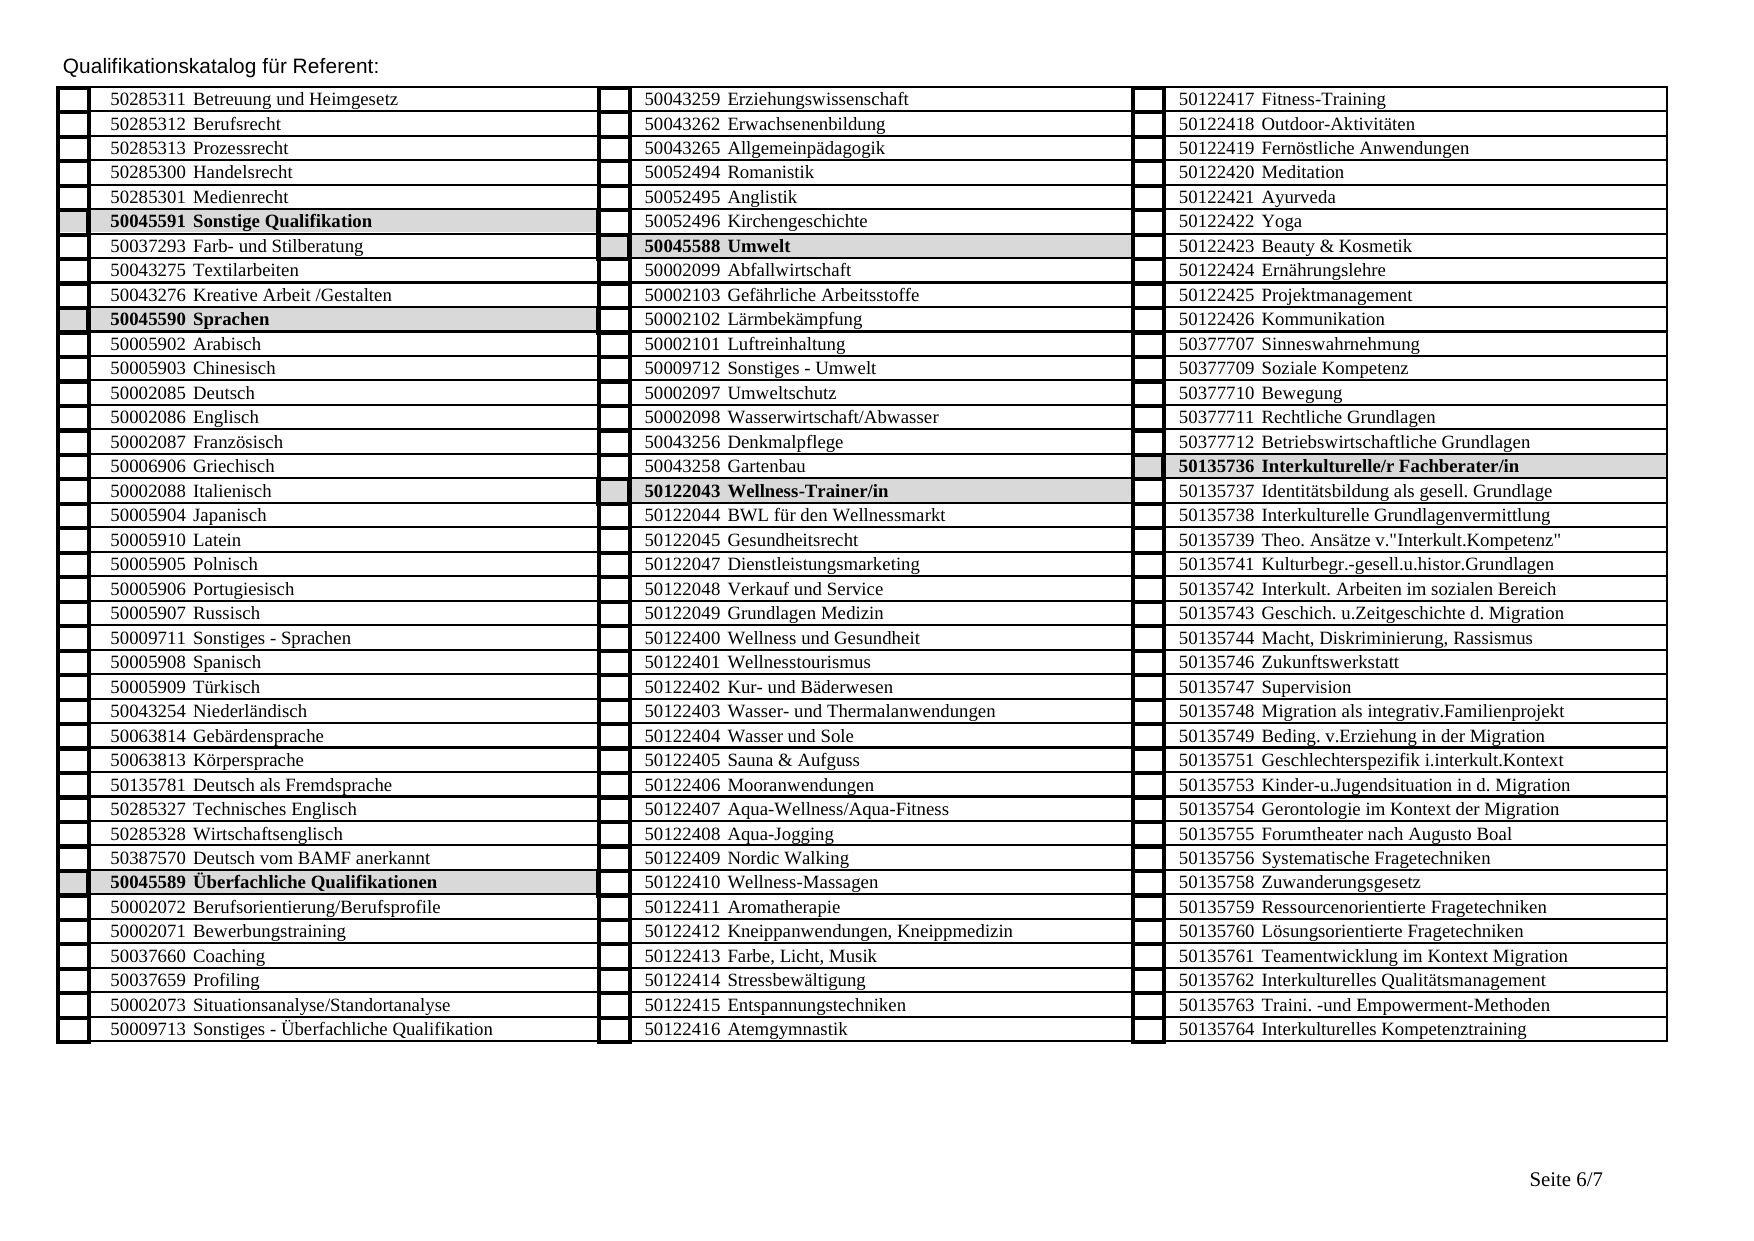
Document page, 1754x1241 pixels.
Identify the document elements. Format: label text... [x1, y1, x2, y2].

table_cell 50135764 Interkulturelles Kompetenztraining [1166, 1018, 1666, 1040]
table_cell [60, 457, 87, 477]
table_cell [1135, 898, 1162, 918]
table_cell 50063814 Gebärdensprache [91, 724, 597, 746]
table_cell [1135, 677, 1162, 697]
table_cell 50377710 Bewegung [1166, 381, 1666, 404]
table_cell [601, 114, 628, 134]
table_cell [60, 188, 87, 208]
table_cell [60, 114, 87, 134]
table_cell [60, 212, 86, 232]
table_cell [1135, 702, 1162, 722]
table_cell 50002072 Berufsorientierung/Berufsprofile [91, 895, 597, 918]
table_cell 50002102 Lärmbekämpfung [632, 308, 1131, 330]
table_header 50285311 Betreuung und Heimgesetz [91, 88, 597, 110]
table_header 50043259 Erziehungswissenschaft [632, 88, 1131, 110]
table_cell [601, 898, 628, 918]
table_cell 50122402 Kur- und Bäderwesen [632, 675, 1131, 697]
table_cell 50122044 BWL für den Wellnessmarkt [632, 504, 1131, 526]
table_cell 50002087 Französisch [91, 430, 597, 453]
table_cell 50122404 Wasser und Sole [632, 724, 1131, 746]
table_cell [1135, 775, 1162, 795]
table_cell [1135, 849, 1162, 869]
table_cell 50122400 Wellness und Gesundheit [632, 626, 1131, 648]
table_cell [1135, 800, 1162, 820]
table_cell [1135, 751, 1162, 771]
table_cell 50002085 Deutsch [91, 381, 597, 404]
table_cell [601, 359, 628, 379]
table_cell 50122048 Verkauf und Service [632, 577, 1131, 599]
table_cell 50122414 Stressbewältigung [632, 969, 1131, 991]
table_cell 50122424 Ernährungslehre [1166, 259, 1666, 281]
table_header [601, 90, 628, 110]
table_cell [60, 898, 87, 918]
table_cell [601, 457, 628, 477]
table_cell [1135, 995, 1162, 1016]
table_cell [1135, 824, 1162, 844]
table_cell [1135, 359, 1162, 379]
table_cell [601, 481, 627, 502]
table_cell [1135, 653, 1162, 673]
table_cell 50002073 Situationsanalyse/Standortanalyse [91, 993, 597, 1016]
table_cell [60, 677, 87, 697]
table_cell 50135738 Interkulturelle Grundlagenvermittlung [1166, 504, 1666, 526]
table_cell 50122416 Atemgymnastik [632, 1018, 1131, 1040]
table_cell [601, 946, 628, 967]
table_cell [1135, 1020, 1162, 1040]
table_cell [60, 555, 87, 575]
table_cell 50135760 Lösungsorientierte Fragetechniken [1166, 920, 1666, 942]
table_cell 50005906 Portugiesisch [91, 577, 597, 599]
table_cell 50122406 Mooranwendungen [632, 773, 1131, 795]
table_cell [60, 702, 87, 722]
table_cell 50135737 Identitätsbildung als gesell. Grundlage [1166, 479, 1666, 502]
table_cell [60, 481, 87, 502]
table_cell [601, 310, 628, 330]
table_cell [60, 1020, 87, 1040]
table_cell 50122412 Kneippanwendungen, Kneippmedizin [632, 920, 1131, 942]
table_cell 50002086 Englisch [91, 406, 597, 428]
table_cell 50045589 Überfachliche Qualifikationen [91, 871, 596, 893]
table_cell [601, 604, 628, 624]
table_cell 50122401 Wellnesstourismus [632, 651, 1131, 673]
table_cell [601, 702, 628, 722]
table_cell [601, 800, 628, 820]
table_cell [601, 1020, 628, 1040]
table_cell [60, 359, 87, 379]
table_cell [60, 946, 87, 967]
table_cell 50135751 Geschlechterspezifik i.interkult.Kontext [1166, 749, 1666, 771]
table_cell [601, 628, 628, 648]
table_cell 50009711 Sonstiges - Sprachen [91, 626, 597, 648]
table_cell [601, 261, 628, 281]
table_cell 50002071 Bewerbungstraining [91, 920, 597, 942]
table_cell [601, 873, 628, 893]
table_cell [1135, 212, 1162, 232]
table_cell 50005902 Arabisch [91, 333, 597, 355]
table_cell 50037293 Farb- und Stilberatung [91, 235, 596, 257]
table_cell [601, 384, 628, 404]
table_cell [601, 922, 628, 942]
table_cell 50052495 Anglistik [632, 186, 1131, 208]
table_cell [1135, 604, 1162, 624]
table_cell [1135, 530, 1162, 551]
table_cell 50002099 Abfallwirtschaft [632, 259, 1131, 281]
table_cell [601, 677, 628, 697]
table_cell [1135, 946, 1162, 967]
table_cell [1135, 971, 1162, 991]
table_cell 50002103 Gefährliche Arbeitsstoffe [632, 284, 1131, 306]
table_cell 50043265 Allgemeinpädagogik [632, 137, 1131, 159]
table_cell [60, 800, 87, 820]
table_cell 50122419 Fernöstliche Anwendungen [1166, 137, 1666, 159]
table_cell 50043276 Kreative Arbeit /Gestalten [91, 284, 597, 306]
table_cell [601, 286, 628, 306]
table_cell 50005907 Russisch [91, 602, 597, 624]
table_cell [60, 408, 87, 428]
table_header [60, 90, 87, 110]
table_cell 50122418 Outdoor-Aktivitäten [1166, 112, 1666, 134]
table_cell [60, 286, 87, 306]
table_cell 50005908 Spanisch [91, 651, 597, 673]
table_cell [1135, 286, 1162, 306]
table_cell 50122420 Meditation [1166, 161, 1666, 183]
table_cell [601, 579, 628, 599]
table_cell 50285300 Handelsrecht [91, 161, 597, 183]
table_cell [1135, 384, 1162, 404]
table_cell 50135748 Migration als integrativ.Familienprojekt [1166, 700, 1666, 722]
table_cell [601, 971, 628, 991]
table_cell [60, 530, 87, 551]
table_cell 50122421 Ayurveda [1166, 186, 1666, 208]
table_cell [601, 995, 628, 1016]
table_cell 50135756 Systematische Fragetechniken [1166, 846, 1666, 869]
table_cell [60, 579, 87, 599]
table_cell 50122403 Wasser- und Thermalanwendungen [632, 700, 1131, 722]
table_cell [60, 849, 87, 869]
table_cell [1135, 433, 1162, 453]
table_cell 50043254 Niederländisch [91, 700, 597, 722]
table_cell [601, 530, 628, 551]
text Qualifikationskatalog für Referent: [63, 54, 1681, 78]
table_cell 50285327 Technisches Englisch [91, 798, 597, 820]
table_cell [601, 335, 628, 355]
table_cell 50122426 Kommunikation [1166, 308, 1666, 330]
table_cell [60, 775, 87, 795]
table_cell 50122425 Projektmanagement [1166, 284, 1666, 306]
table_cell [60, 995, 87, 1016]
table_cell 50063813 Körpersprache [91, 749, 597, 771]
table_cell [1135, 555, 1162, 575]
table_cell [601, 506, 628, 526]
table_cell [1135, 335, 1162, 355]
table_cell [60, 163, 87, 183]
table_cell 50135758 Zuwanderungsgesetz [1166, 871, 1666, 893]
table_cell 50005904 Japanisch [91, 504, 597, 526]
table_cell [1135, 163, 1162, 183]
table_cell 50135739 Theo. Ansätze v."Interkult.Kompetenz" [1166, 528, 1666, 551]
table_cell [601, 408, 628, 428]
table_cell [601, 237, 627, 257]
table_cell [1135, 457, 1161, 477]
table_cell 50037660 Coaching [91, 944, 597, 967]
table_cell [60, 237, 87, 257]
table_cell 50135763 Traini. -und Empowerment-Methoden [1166, 993, 1666, 1016]
table_cell 50122405 Sauna & Aufguss [632, 749, 1131, 771]
table_cell [1135, 873, 1162, 893]
table_cell 50043258 Gartenbau [632, 455, 1131, 477]
table_cell 50135744 Macht, Diskriminierung, Rassismus [1166, 626, 1666, 648]
table_cell 50135736 Interkulturelle/r Fachberater/in [1166, 455, 1666, 477]
table_cell 50122049 Grundlagen Medizin [632, 602, 1131, 624]
table_cell 50377709 Soziale Kompetenz [1166, 357, 1666, 379]
table_cell [60, 653, 87, 673]
table_cell [1135, 726, 1162, 746]
table_cell [601, 751, 628, 771]
table_cell 50135746 Zukunftswerkstatt [1166, 651, 1666, 673]
table_cell [60, 873, 86, 893]
table_cell [60, 824, 87, 844]
table_cell [601, 163, 628, 183]
table_cell 50285312 Berufsrecht [91, 112, 597, 134]
table_cell 50135759 Ressourcenorientierte Fragetechniken [1166, 895, 1666, 918]
table_cell [601, 555, 628, 575]
table_cell 50005903 Chinesisch [91, 357, 597, 379]
table_cell 50122045 Gesundheitsrecht [632, 528, 1131, 551]
table_header 50122417 Fitness-Training [1166, 88, 1666, 110]
table_cell [1135, 114, 1162, 134]
table_cell 50005905 Polnisch [91, 553, 597, 575]
table_cell [601, 212, 628, 232]
table_cell 50377707 Sinneswahrnehmung [1166, 333, 1666, 355]
table_cell 50043256 Denkmalpflege [632, 430, 1131, 453]
table_cell [601, 726, 628, 746]
table_cell 50122410 Wellness-Massagen [632, 871, 1131, 893]
table_cell 50052494 Romanistik [632, 161, 1131, 183]
table_cell [60, 384, 87, 404]
table_cell [60, 751, 87, 771]
table_cell [601, 824, 628, 844]
table_cell [601, 139, 628, 159]
table_cell [60, 335, 87, 355]
table_cell 50135741 Kulturbegr.-gesell.u.histor.Grundlagen [1166, 553, 1666, 575]
table_cell 50122407 Aqua-Wellness/Aqua-Fitness [632, 798, 1131, 820]
table_cell 50045590 Sprachen [91, 308, 596, 330]
table_header [1135, 90, 1162, 110]
table_cell [1135, 139, 1162, 159]
table_cell [1135, 579, 1162, 599]
table_cell 50122415 Entspannungstechniken [632, 993, 1131, 1016]
table_cell 50037659 Profiling [91, 969, 597, 991]
table_cell [60, 506, 87, 526]
table_cell 50009712 Sonstiges - Umwelt [632, 357, 1131, 379]
table_cell 50043275 Textilarbeiten [91, 259, 597, 281]
table_cell 50122411 Aromatherapie [632, 895, 1131, 918]
table_cell [601, 849, 628, 869]
table_cell 50002101 Luftreinhaltung [632, 333, 1131, 355]
table_cell 50043262 Erwachsenenbildung [632, 112, 1131, 134]
table_cell 50377712 Betriebswirtschaftliche Grundlagen [1166, 430, 1666, 453]
table_cell 50122409 Nordic Walking [632, 846, 1131, 869]
table_cell 50377711 Rechtliche Grundlagen [1166, 406, 1666, 428]
table_cell 50002097 Umweltschutz [632, 381, 1131, 404]
table_cell 50135742 Interkult. Arbeiten im sozialen Bereich [1166, 577, 1666, 599]
table_cell 50135753 Kinder-u.Jugendsituation in d. Migration [1166, 773, 1666, 795]
table_cell 50002088 Italienisch [91, 479, 596, 502]
table_cell 50135747 Supervision [1166, 675, 1666, 697]
table_cell 50387570 Deutsch vom BAMF anerkannt [91, 846, 597, 869]
table_cell [60, 261, 87, 281]
table_cell 50045591 Sonstige Qualifikation [91, 210, 596, 232]
table_cell [1135, 481, 1162, 502]
table_cell 50045588 Umwelt [632, 235, 1131, 257]
table_cell 50135749 Beding. v.Erziehung in der Migration [1166, 724, 1666, 746]
table_cell 50002098 Wasserwirtschaft/Abwasser [632, 406, 1131, 428]
table_cell [1135, 922, 1162, 942]
table_cell [60, 971, 87, 991]
table_cell [1135, 310, 1162, 330]
table_cell 50285301 Medienrecht [91, 186, 597, 208]
table_cell 50009713 Sonstiges - Überfachliche Qualifikation [91, 1018, 597, 1040]
table_cell 50135755 Forumtheater nach Augusto Boal [1166, 822, 1666, 844]
table_cell 50005909 Türkisch [91, 675, 597, 697]
table_cell [601, 433, 628, 453]
table_cell [60, 310, 86, 330]
table_cell [60, 139, 87, 159]
table_cell [1135, 408, 1162, 428]
table_cell [1135, 261, 1162, 281]
table_cell 50122408 Aqua-Jogging [632, 822, 1131, 844]
table_cell 50122413 Farbe, Licht, Musik [632, 944, 1131, 967]
table_cell 50122047 Dienstleistungsmarketing [632, 553, 1131, 575]
table_cell 50135761 Teamentwicklung im Kontext Migration [1166, 944, 1666, 967]
table_cell [601, 775, 628, 795]
table_cell [60, 922, 87, 942]
table_cell 50135743 Geschich. u.Zeitgeschichte d. Migration [1166, 602, 1666, 624]
table_cell [1135, 506, 1162, 526]
table_cell [1135, 628, 1162, 648]
table_cell 50135754 Gerontologie im Kontext der Migration [1166, 798, 1666, 820]
table_cell 50122043 Wellness-Trainer/in [632, 479, 1131, 502]
table_cell 50122422 Yoga [1166, 210, 1666, 232]
table_cell 50285328 Wirtschaftsenglisch [91, 822, 597, 844]
table_cell 50135762 Interkulturelles Qualitätsmanagement [1166, 969, 1666, 991]
table_cell 50135781 Deutsch als Fremdsprache [91, 773, 597, 795]
table_cell [1135, 188, 1162, 208]
table_cell [1135, 237, 1162, 257]
table_cell [60, 433, 87, 453]
table_cell 50052496 Kirchengeschichte [632, 210, 1131, 232]
table_cell [60, 628, 87, 648]
table_cell 50006906 Griechisch [91, 455, 597, 477]
table_cell 50122423 Beauty & Kosmetik [1166, 235, 1666, 257]
table_cell [601, 653, 628, 673]
table_cell 50005910 Latein [91, 528, 597, 551]
table_cell 50285313 Prozessrecht [91, 137, 597, 159]
table_cell [60, 604, 87, 624]
table_cell [60, 726, 87, 746]
table_cell [601, 188, 628, 208]
